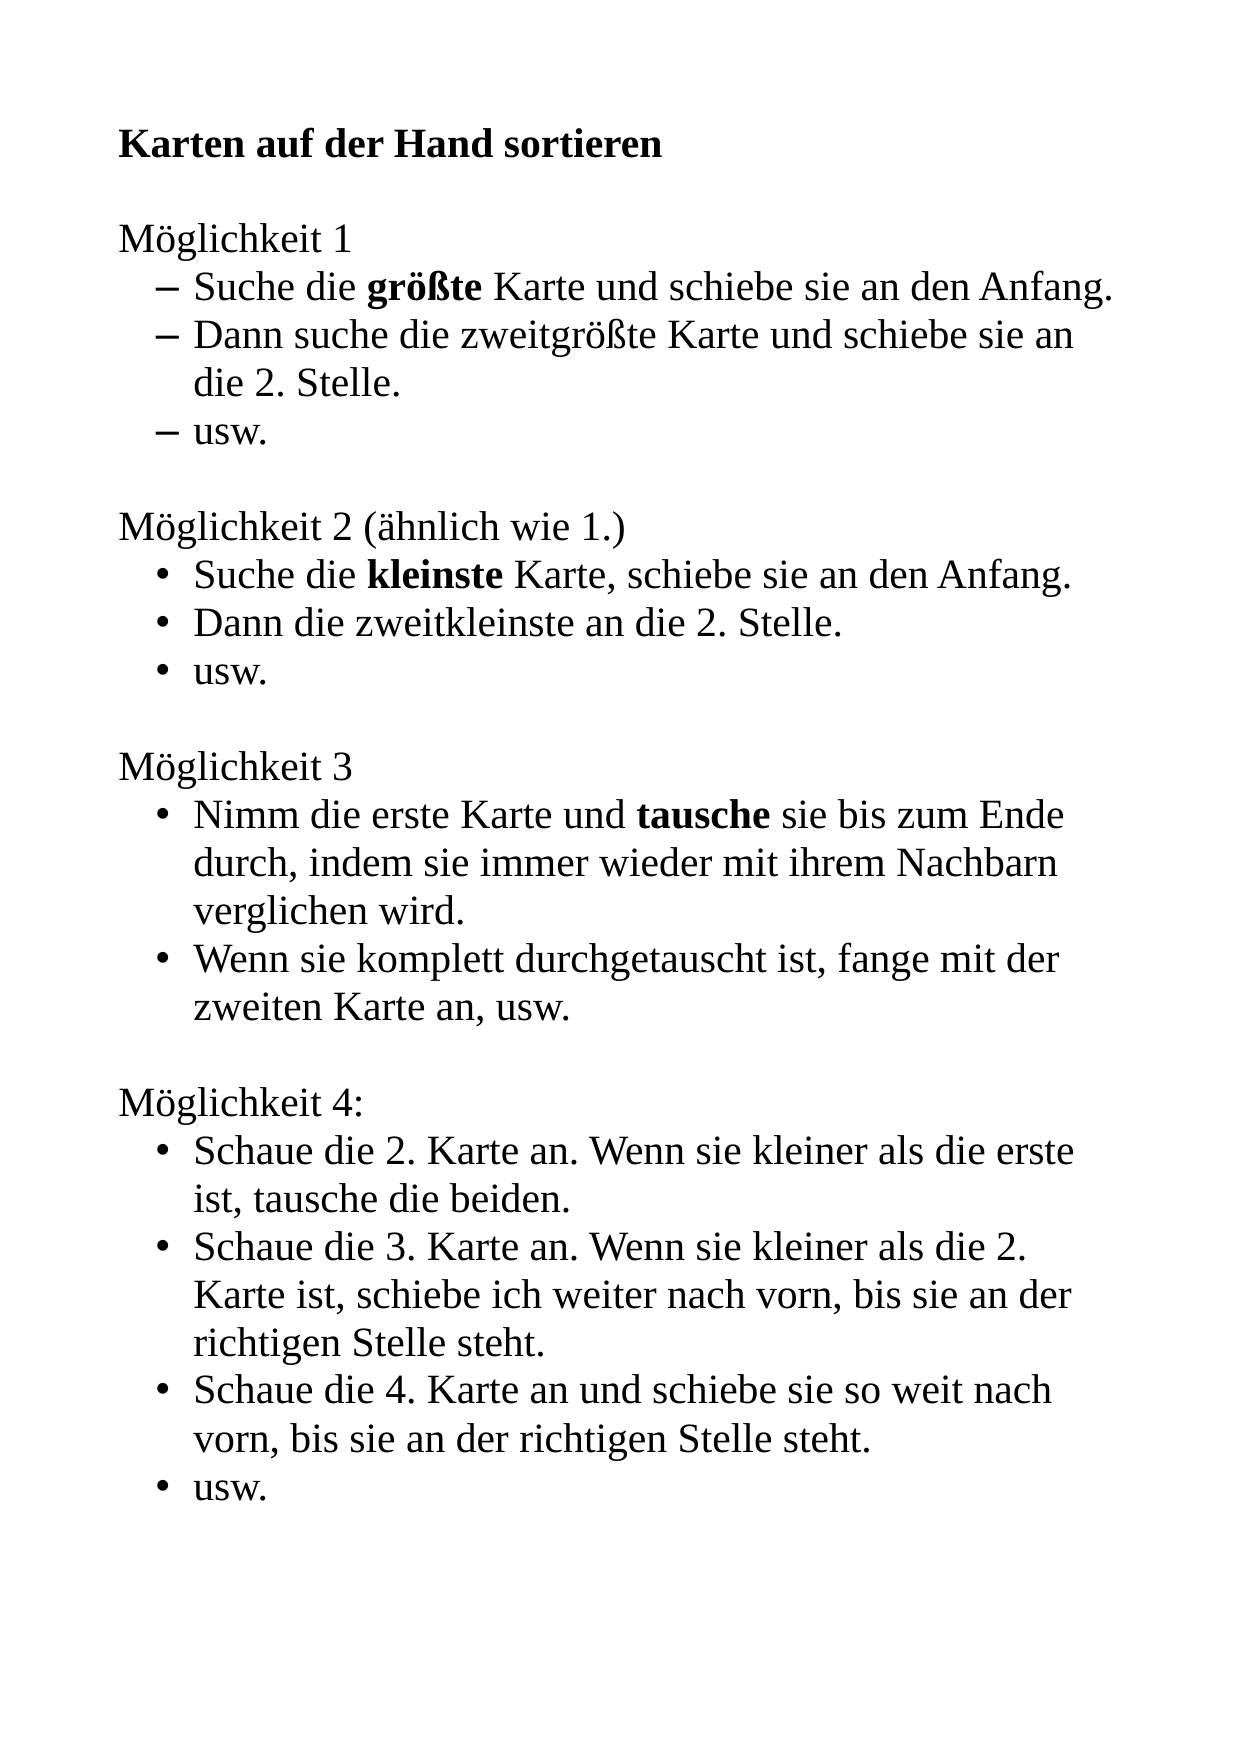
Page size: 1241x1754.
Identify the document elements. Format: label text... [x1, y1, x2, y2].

list Dann die zweitkleinste an die 2. Stelle. [156, 598, 1122, 646]
list Nimm die erste Karte und tausche sie bis zum Ende durch, indem sie immer wieder mit ihrem Nachbarn verglichen wird. [156, 789, 1122, 933]
text Möglichkeit 3 [118, 742, 1122, 789]
list Wenn sie komplett durchgetauscht ist, fange mit der zweiten Karte an, usw. [156, 933, 1122, 1029]
text Möglichkeit 4: [118, 1077, 1122, 1125]
text Möglichkeit 2 (ähnlich wie 1.) [118, 502, 1122, 550]
list Suche die kleinste Karte, schiebe sie an den Anfang. [156, 550, 1122, 598]
list Schaue die 4. Karte an und schiebe sie so weit nach vorn, bis sie an der richtigen Stelle steht. [156, 1365, 1122, 1461]
list Schaue die 3. Karte an. Wenn sie kleiner als die 2. Karte ist, schiebe ich weiter nach vorn, bis sie an der richtigen Stelle steht. [156, 1221, 1122, 1365]
text Möglichkeit 1 [118, 214, 1122, 262]
list Suche die größte Karte und schiebe sie an den Anfang. [156, 262, 1122, 310]
list Dann suche die zweitgrößte Karte und schiebe sie an die 2. Stelle. [156, 310, 1122, 406]
list Schaue die 2. Karte an. Wenn sie kleiner als die erste ist, tausche die beiden. [156, 1125, 1122, 1221]
list usw. [156, 646, 1122, 694]
list usw. [156, 1461, 1122, 1509]
list usw. [156, 406, 1122, 454]
text Karten auf der Hand sortieren [118, 118, 1122, 166]
